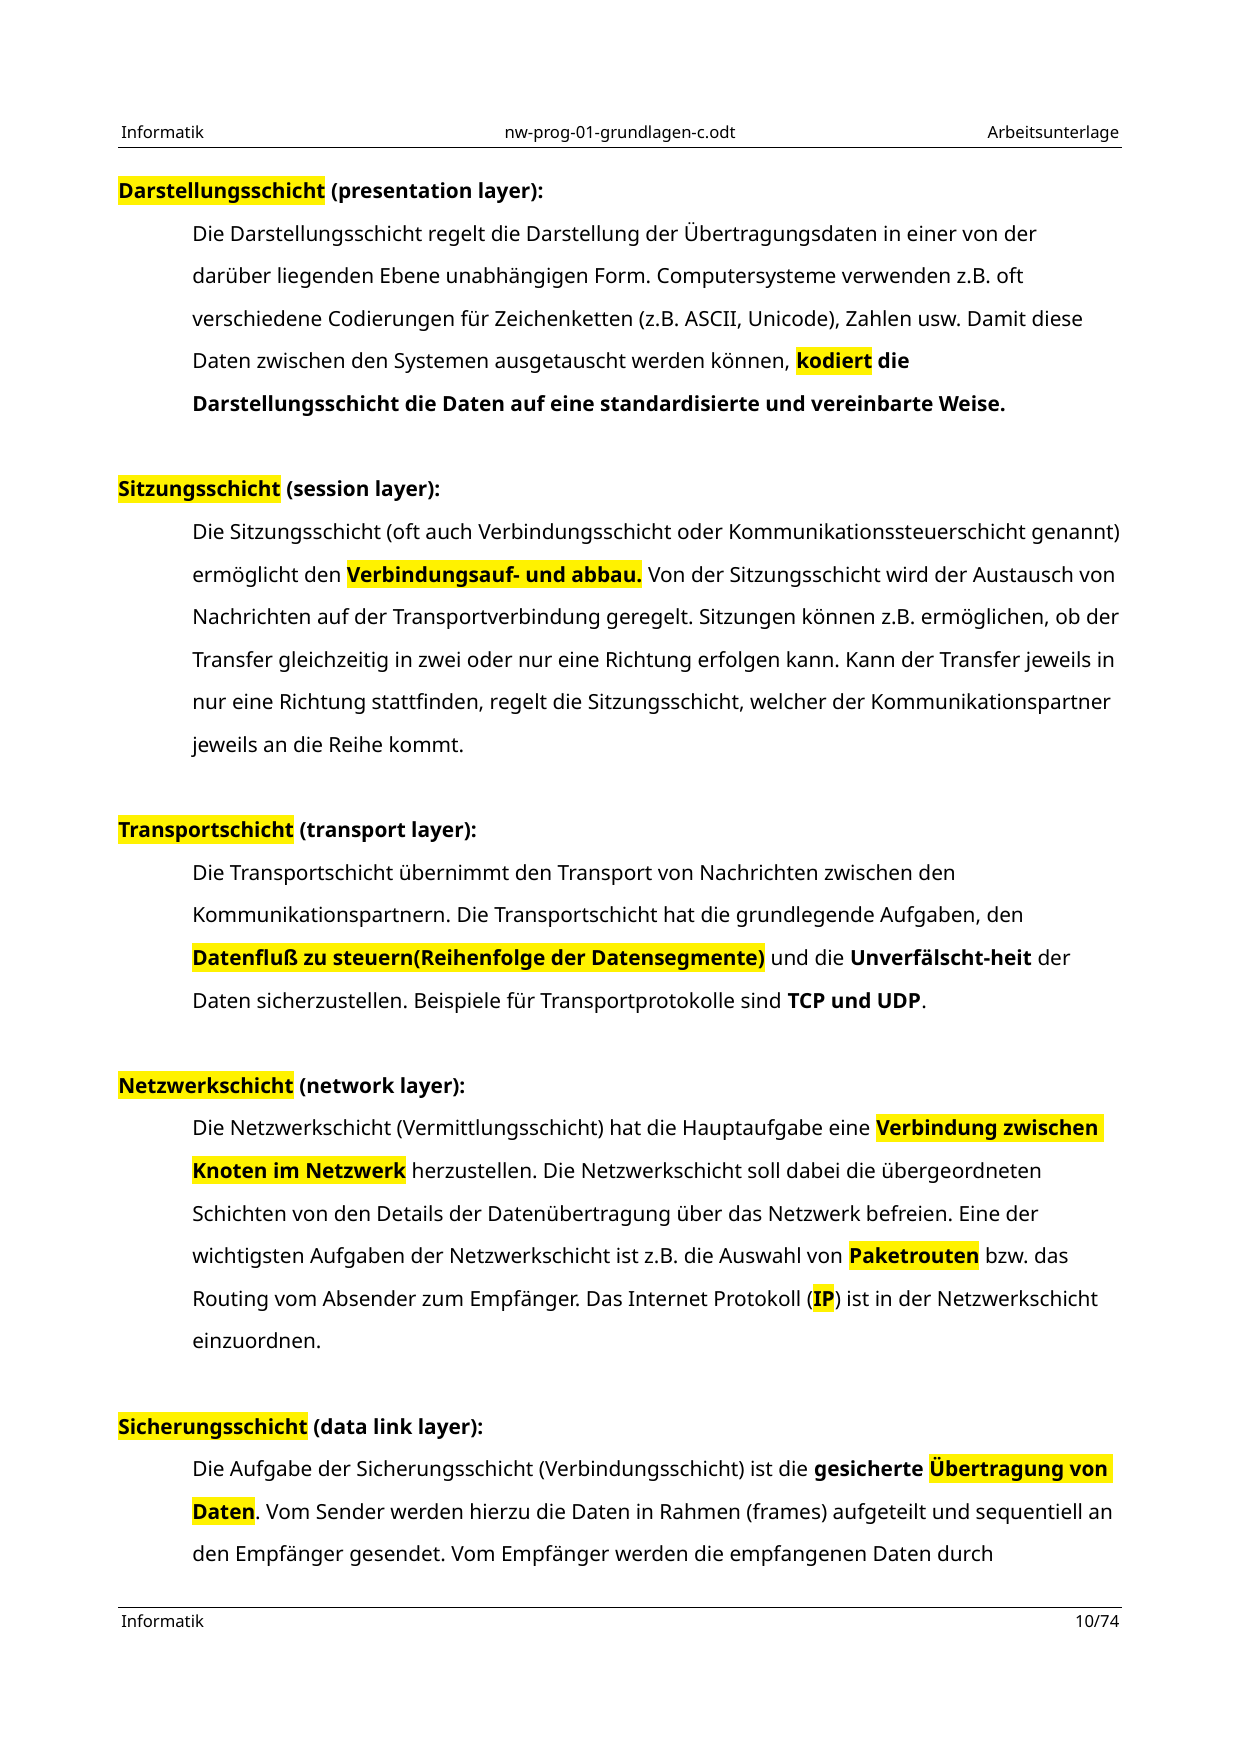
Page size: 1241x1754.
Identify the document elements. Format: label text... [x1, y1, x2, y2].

text Darstellungsschicht (presentation layer): [118, 176, 1122, 205]
text Die Darstellungsschicht regelt die Darstellung der Übertragungsdaten in einer von der darüber liegenden Ebene unabhängigen Form. Computersysteme verwenden z.B. oft verschiedene Codierungen für Zeichenketten (z.B. ASCII, Unicode), Zahlen usw. Damit diese Daten zwischen den Systemen ausgetauscht werden können, kodiert die Darstellungsschicht die Daten auf eine standardisierte und vereinbarte Weise. [192, 219, 1122, 418]
text Sicherungsschicht (data link layer): [118, 1412, 1122, 1440]
text Die Sitzungsschicht (oft auch Verbindungsschicht oder Kommunikationssteuerschicht genannt) ermöglicht den Verbindungsauf- und abbau. Von der Sitzungsschicht wird der Austausch von Nachrichten auf der Transportverbindung geregelt. Sitzungen können z.B. ermöglichen, ob der Transfer gleichzeitig in zwei oder nur eine Richtung erfolgen kann. Kann der Transfer jeweils in nur eine Richtung stattfinden, regelt die Sitzungsschicht, welcher der Kommunikationspartner jeweils an die Reihe kommt. [192, 517, 1122, 758]
text Transportschicht (transport layer): [118, 815, 1122, 844]
text Die Netzwerkschicht (Vermittlungsschicht) hat die Hauptaufgabe eine Verbindung zwischen Knoten im Netzwerk herzustellen. Die Netzwerkschicht soll dabei die übergeordneten Schichten von den Details der Datenübertragung über das Netzwerk befreien. Eine der wichtigsten Aufgaben der Netzwerkschicht ist z.B. die Auswahl von Paketrouten bzw. das Routing vom Absender zum Empfänger. Das Internet Protokoll (IP) ist in der Netzwerkschicht einzuordnen. [192, 1113, 1122, 1355]
text Netzwerkschicht (network layer): [118, 1071, 1122, 1099]
text Sitzungsschicht (session layer): [118, 474, 1122, 503]
text Die Aufgabe der Sicherungsschicht (Verbindungsschicht) ist die gesicherte Übertragung von Daten. Vom Sender werden hierzu die Daten in Rahmen (frames) aufgeteilt und sequentiell an den Empfänger gesendet. Vom Empfänger werden die empfangenen Daten durch [192, 1454, 1122, 1568]
text Die Transportschicht übernimmt den Transport von Nachrichten zwischen den Kommunikationspartnern. Die Transportschicht hat die grundlegende Aufgaben, den Datenfluß zu steuern(Reihenfolge der Datensegmente) und die Unverfälscht-heit der Daten sicherzustellen. Beispiele für Transportprotokolle sind TCP und UDP. [192, 858, 1122, 1014]
